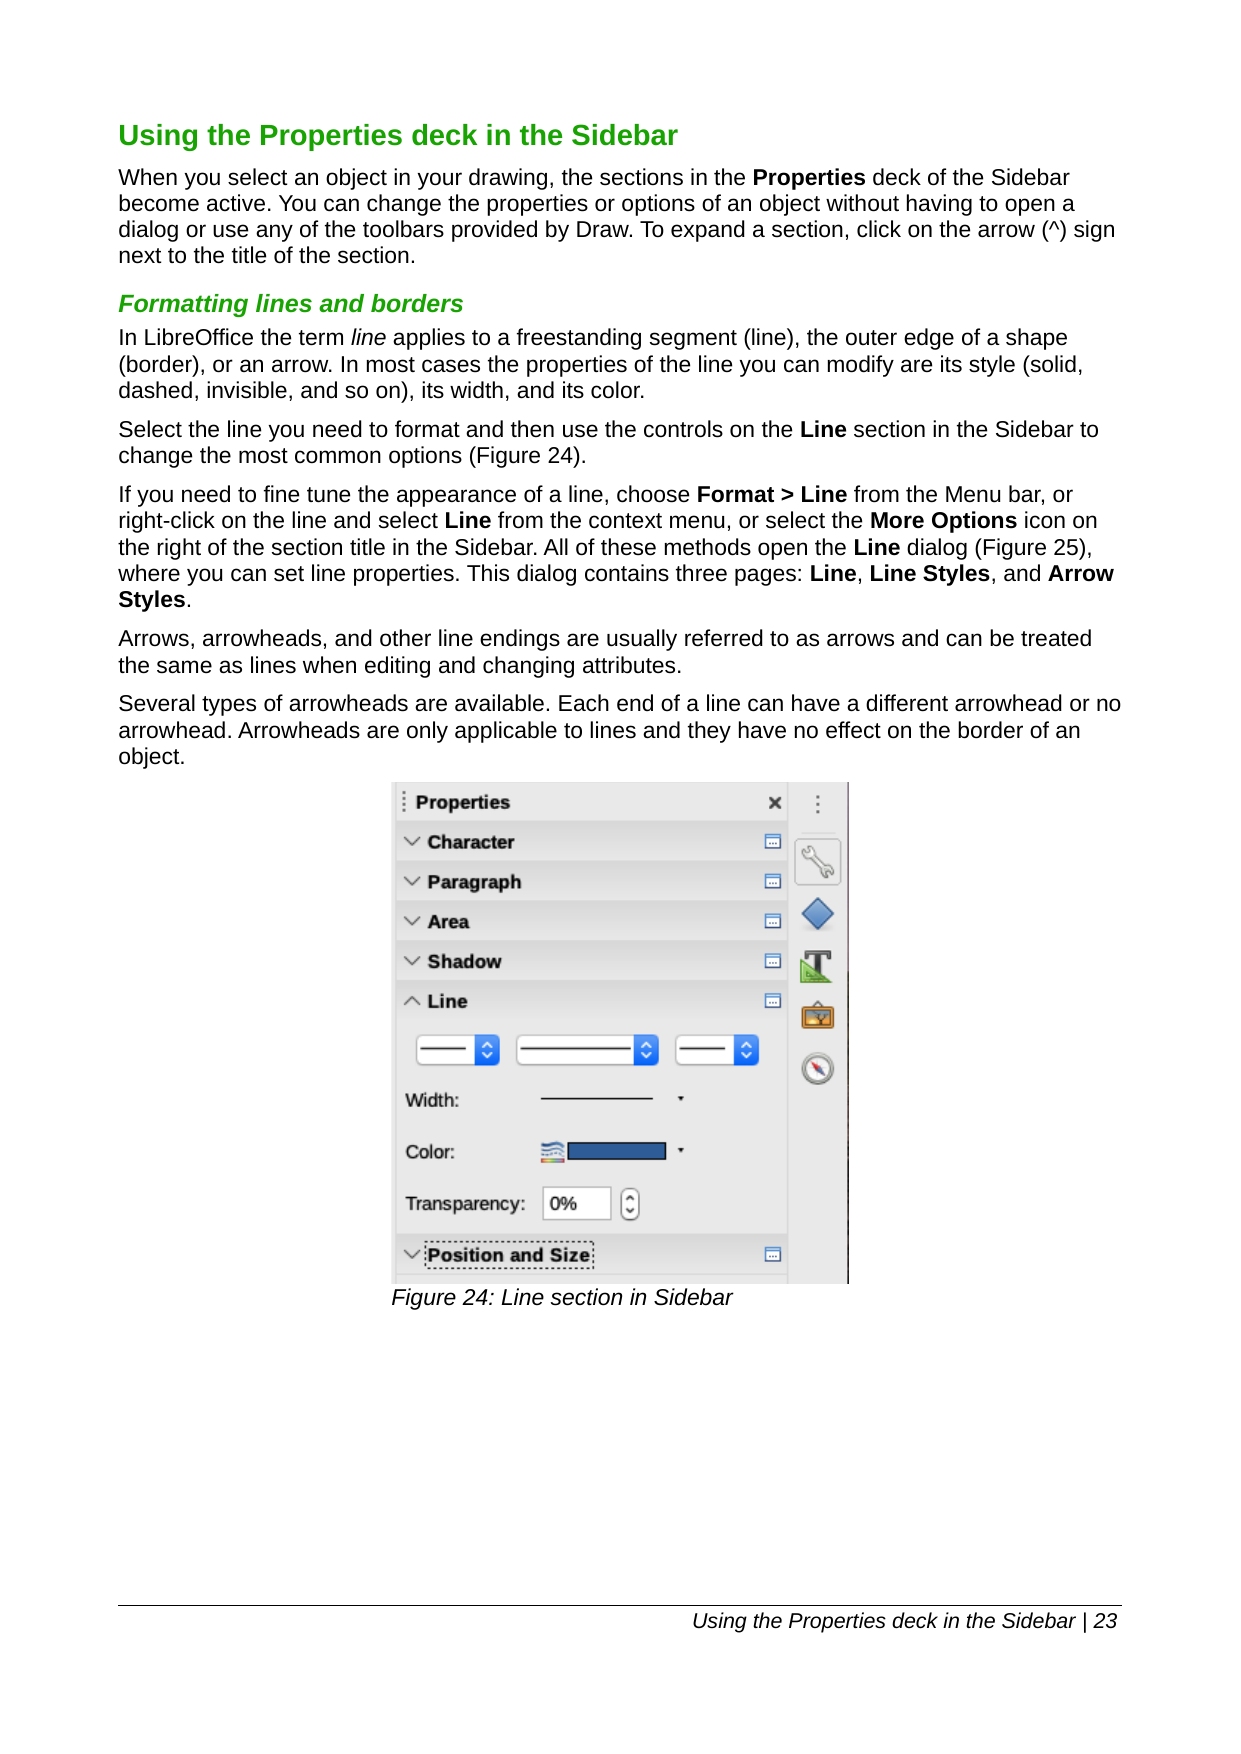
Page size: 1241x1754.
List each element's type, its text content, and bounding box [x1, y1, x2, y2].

text In LibreOffice the term line applies to a freestanding segment (line), the outer edge of a shape (border), or an arrow. In most cases the properties of the line you can modify are its style (solid, dashed, invisible, and so on), its width, and its color. [118, 324, 1122, 403]
subtitle Using the Properties deck in the Sidebar [118, 118, 1122, 152]
text If you need to fine tune the appearance of a line, choose Format > Line from the Menu bar, or right-click on the line and select Line from the context menu, or select the More Options icon on the right of the section title in the Sidebar. All of these methods open the Line dialog (Figure 25), where you can set line properties. This dialog contains three pages: Line, Line Styles, and Arrow Styles. [118, 481, 1122, 613]
text Figure 24: Line section in Sidebar [391, 1284, 849, 1310]
text Arrows, arrowheads, and other line endings are usually referred to as arrows and can be treated the same as lines when editing and changing attributes. [118, 625, 1122, 678]
picture [391, 782, 849, 1284]
text Several types of arrowheads are available. Each end of a line can have a different arrowhead or no arrowhead. Arrowheads are only applicable to lines and they have no effect on the border of an object. [118, 690, 1122, 769]
text When you select an object in your drawing, the sections in the Properties deck of the Sidebar become active. You can change the properties or options of an object without having to open a dialog or use any of the toolbars provided by Draw. To expand a section, click on the arrow (^) sign next to the title of the section. [118, 163, 1122, 269]
text Select the line you need to format and then use the controls on the Line section in the Sidebar to change the most common options (Figure 24). [118, 416, 1122, 468]
subtitle Formatting lines and borders [118, 289, 1122, 318]
